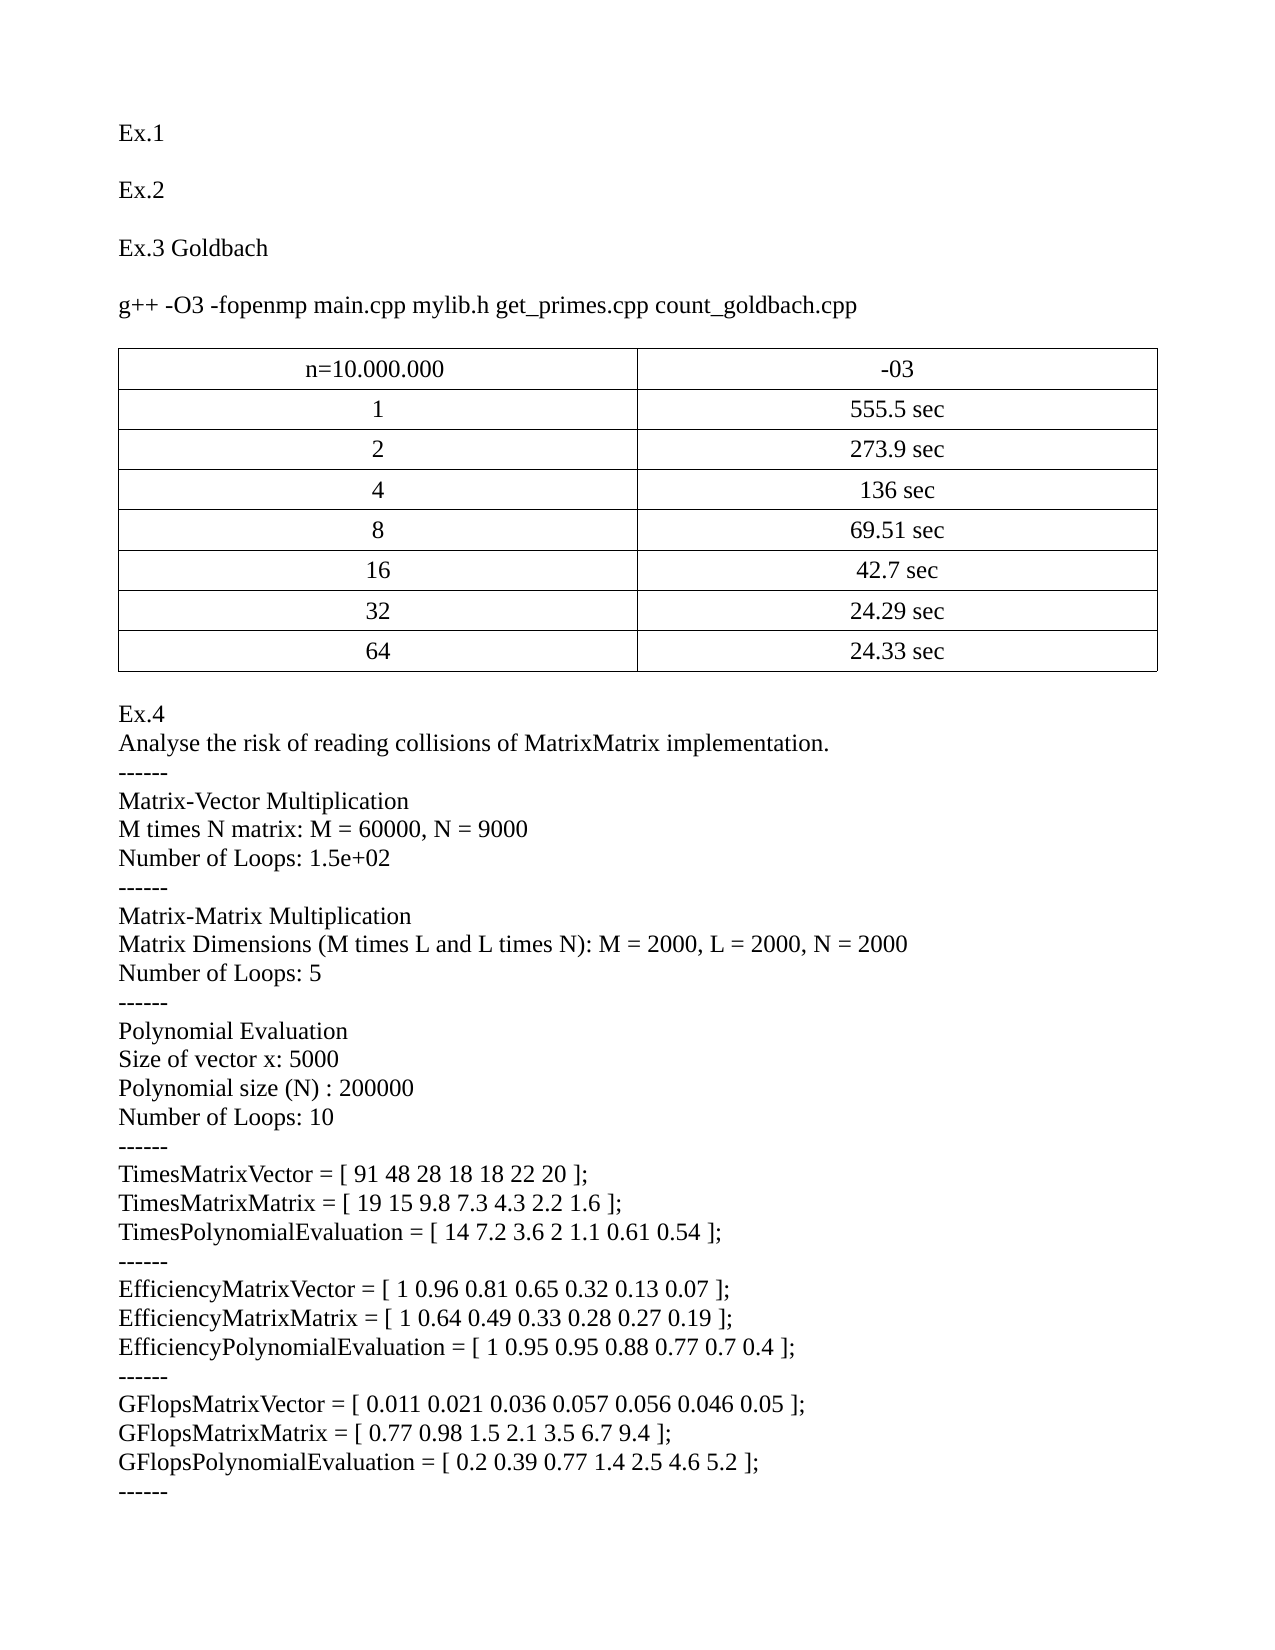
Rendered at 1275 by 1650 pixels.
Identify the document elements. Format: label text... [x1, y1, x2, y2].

text Ex.3 Goldbach [118, 233, 1157, 262]
text ------ [118, 1246, 1157, 1274]
text GFlopsPolynomialEvaluation = [ 0.2 0.39 0.77 1.4 2.5 4.6 5.2 ]; [118, 1447, 1157, 1476]
text ------ [118, 987, 1157, 1016]
text Matrix-Vector Multiplication [118, 786, 1157, 814]
table_cell 24.33 sec [638, 631, 1157, 671]
table_cell 24.29 sec [638, 591, 1157, 630]
table_header -03 [638, 349, 1157, 388]
text Polynomial Evaluation [118, 1016, 1157, 1044]
table_cell 64 [119, 631, 637, 671]
text TimesMatrixVector = [ 91 48 28 18 18 22 20 ]; [118, 1159, 1157, 1188]
text Matrix-Matrix Multiplication [118, 901, 1157, 929]
text Ex.4 [118, 699, 1157, 728]
text GFlopsMatrixVector = [ 0.011 0.021 0.036 0.057 0.056 0.046 0.05 ]; [118, 1389, 1157, 1418]
text EfficiencyMatrixMatrix = [ 1 0.64 0.49 0.33 0.28 0.27 0.19 ]; [118, 1303, 1157, 1332]
table_header n=10.000.000 [119, 349, 637, 388]
text ------ [118, 757, 1157, 786]
text ------ [118, 1361, 1157, 1389]
text ------ [118, 1476, 1157, 1504]
table_cell 273.9 sec [638, 430, 1157, 469]
text Ex.2 [118, 176, 1157, 204]
text GFlopsMatrixMatrix = [ 0.77 0.98 1.5 2.1 3.5 6.7 9.4 ]; [118, 1418, 1157, 1447]
table_cell 16 [119, 551, 637, 590]
table_cell 2 [119, 430, 637, 469]
table_cell 1 [119, 390, 637, 429]
text Matrix Dimensions (M times L and L times N): M = 2000, L = 2000, N = 2000 [118, 929, 1157, 958]
text TimesMatrixMatrix = [ 19 15 9.8 7.3 4.3 2.2 1.6 ]; [118, 1188, 1157, 1217]
table_cell 69.51 sec [638, 510, 1157, 550]
text EfficiencyMatrixVector = [ 1 0.96 0.81 0.65 0.32 0.13 0.07 ]; [118, 1274, 1157, 1303]
text EfficiencyPolynomialEvaluation = [ 1 0.95 0.95 0.88 0.77 0.7 0.4 ]; [118, 1332, 1157, 1361]
text Ex.1 [118, 118, 1157, 147]
text Number of Loops: 1.5e+02 [118, 843, 1157, 872]
table_cell 8 [119, 510, 637, 550]
text Polynomial size (N) : 200000 [118, 1073, 1157, 1102]
text ------ [118, 1131, 1157, 1159]
table_cell 42.7 sec [638, 551, 1157, 590]
text TimesPolynomialEvaluation = [ 14 7.2 3.6 2 1.1 0.61 0.54 ]; [118, 1217, 1157, 1246]
table_cell 4 [119, 470, 637, 509]
text Analyse the risk of reading collisions of MatrixMatrix implementation. [118, 728, 1157, 757]
table_cell 136 sec [638, 470, 1157, 509]
text M times N matrix: M = 60000, N = 9000 [118, 814, 1157, 843]
text g++ -O3 -fopenmp main.cpp mylib.h get_primes.cpp count_goldbach.cpp [118, 291, 1157, 319]
text Size of vector x: 5000 [118, 1044, 1157, 1073]
table_cell 555.5 sec [638, 390, 1157, 429]
table_cell 32 [119, 591, 637, 630]
text Number of Loops: 10 [118, 1102, 1157, 1131]
text ------ [118, 872, 1157, 901]
text Number of Loops: 5 [118, 958, 1157, 987]
